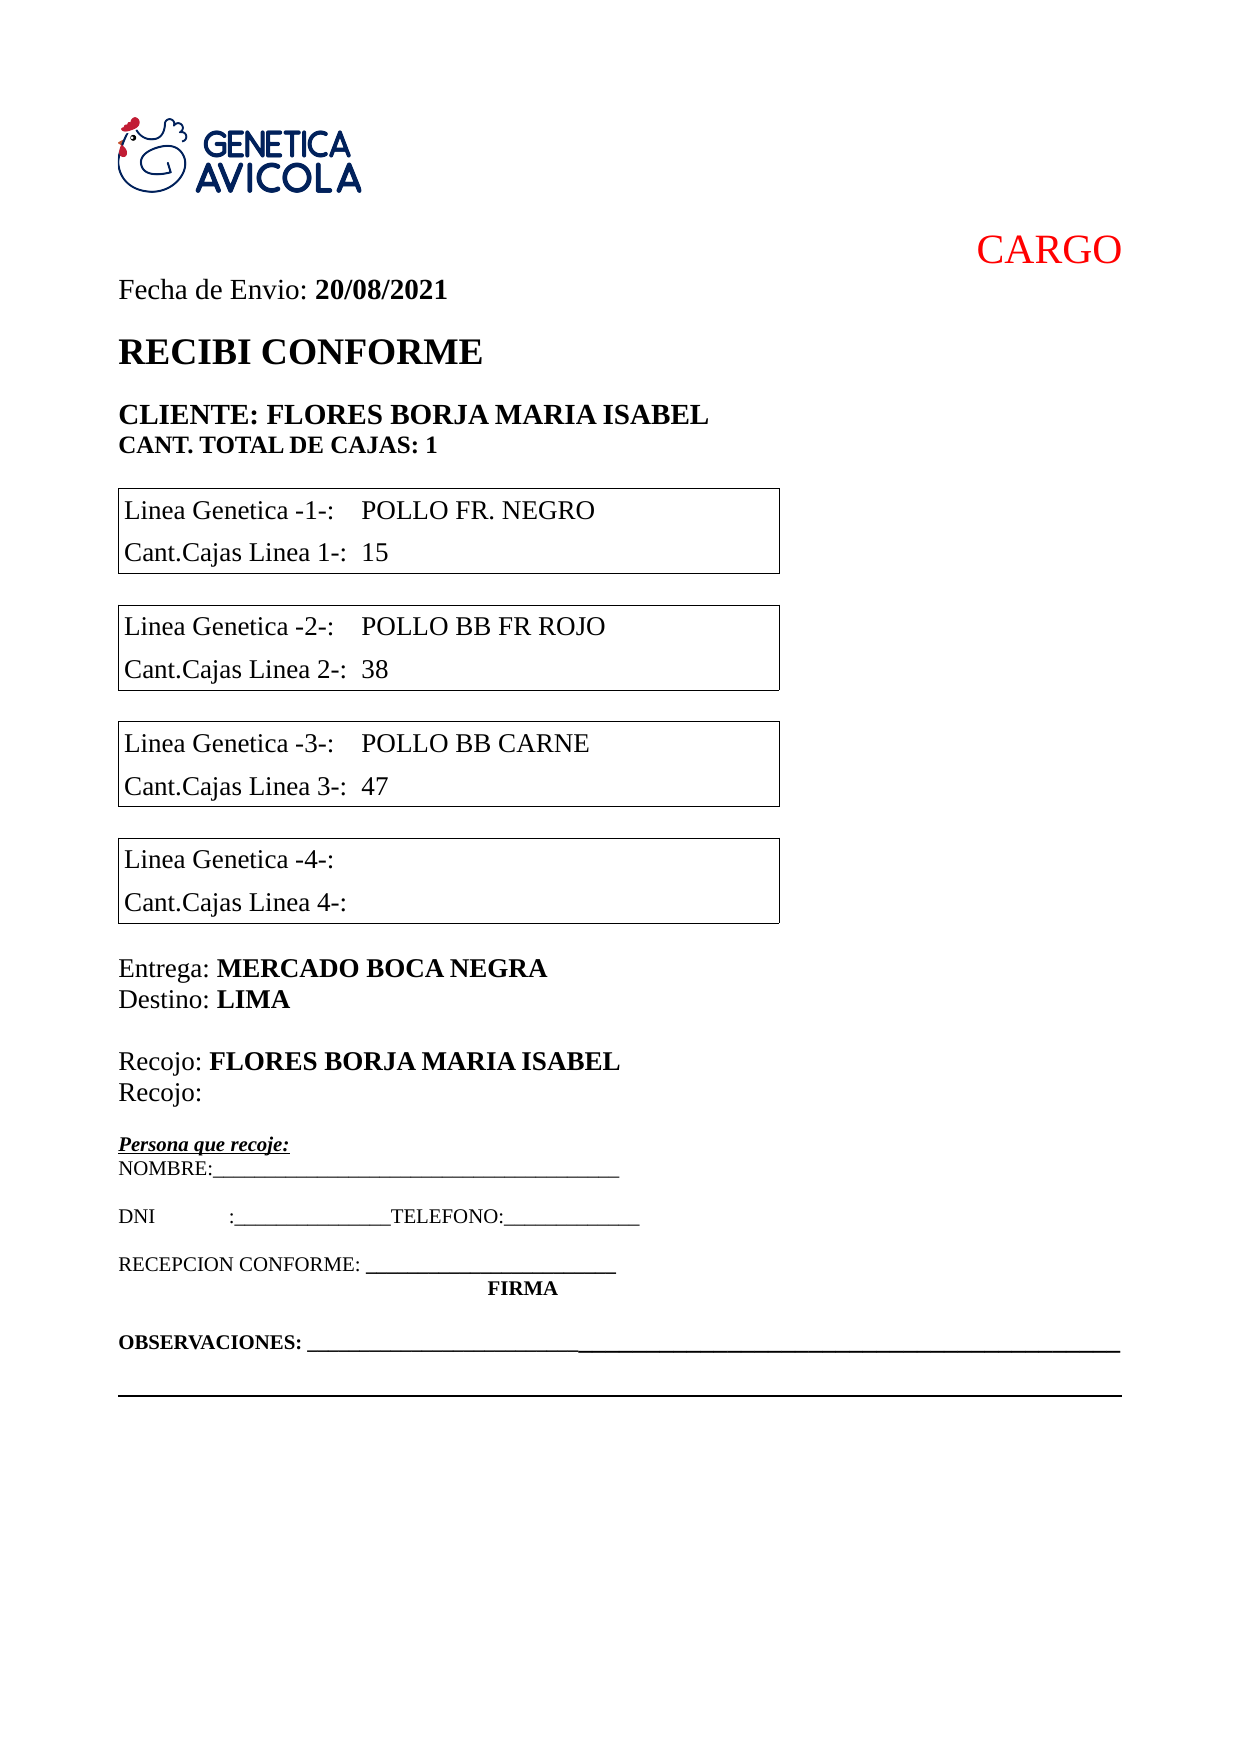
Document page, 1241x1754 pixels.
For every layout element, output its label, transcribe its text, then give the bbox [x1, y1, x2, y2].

table_cell [356, 574, 779, 604]
table_cell Linea Genetica -3-: [119, 722, 356, 764]
text Fecha de Envio: 20/08/2021 [118, 272, 1122, 306]
text Recojo: FLORES BORJA MARIA ISABEL [118, 1045, 1122, 1076]
text Persona que recoje: [118, 1132, 1122, 1156]
text Entrega: MERCADO BOCA NEGRA [118, 952, 1122, 983]
table_cell Cant.Cajas Linea 2-: [119, 647, 356, 690]
table_cell POLLO BB CARNE [356, 722, 779, 764]
table_cell [356, 691, 779, 721]
text Recojo: [118, 1076, 1122, 1108]
text Destino: LIMA [118, 983, 1122, 1014]
table_cell [118, 574, 356, 604]
table_cell Linea Genetica -2-: [119, 606, 356, 647]
table_cell Cant.Cajas Linea 3-: [119, 764, 356, 806]
text RECIBI CONFORME [118, 330, 1122, 373]
table_cell Linea Genetica -4-: [119, 839, 356, 880]
text NOMBRE:_______________________________________ [118, 1156, 1122, 1180]
text FIRMA [118, 1276, 1122, 1300]
table_cell [356, 880, 779, 923]
table_cell [118, 807, 356, 838]
table_cell Cant.Cajas Linea 1-: [119, 531, 356, 573]
text CARGO [118, 224, 1122, 272]
table_cell Cant.Cajas Linea 4-: [119, 880, 356, 923]
table_cell POLLO BB FR ROJO [356, 606, 779, 647]
table_cell 38 [356, 647, 779, 690]
text OBSERVACIONES: __________________________________________________________________ [118, 1324, 1122, 1355]
text DNI :_______________TELEFONO:_____________ [118, 1204, 1122, 1228]
table_cell [118, 691, 356, 721]
text CANT. TOTAL DE CAJAS: 1 [118, 431, 1122, 459]
picture [117, 117, 362, 193]
table_cell 15 [356, 531, 779, 573]
table_cell [356, 839, 779, 880]
text RECEPCION CONFORME: ________________________ [118, 1252, 1122, 1276]
table_header POLLO FR. NEGRO [356, 489, 779, 531]
table_header Linea Genetica -1-: [119, 489, 356, 531]
text CLIENTE: FLORES BORJA MARIA ISABEL [118, 397, 1122, 431]
table_cell 47 [356, 764, 779, 806]
table_cell [356, 807, 779, 838]
